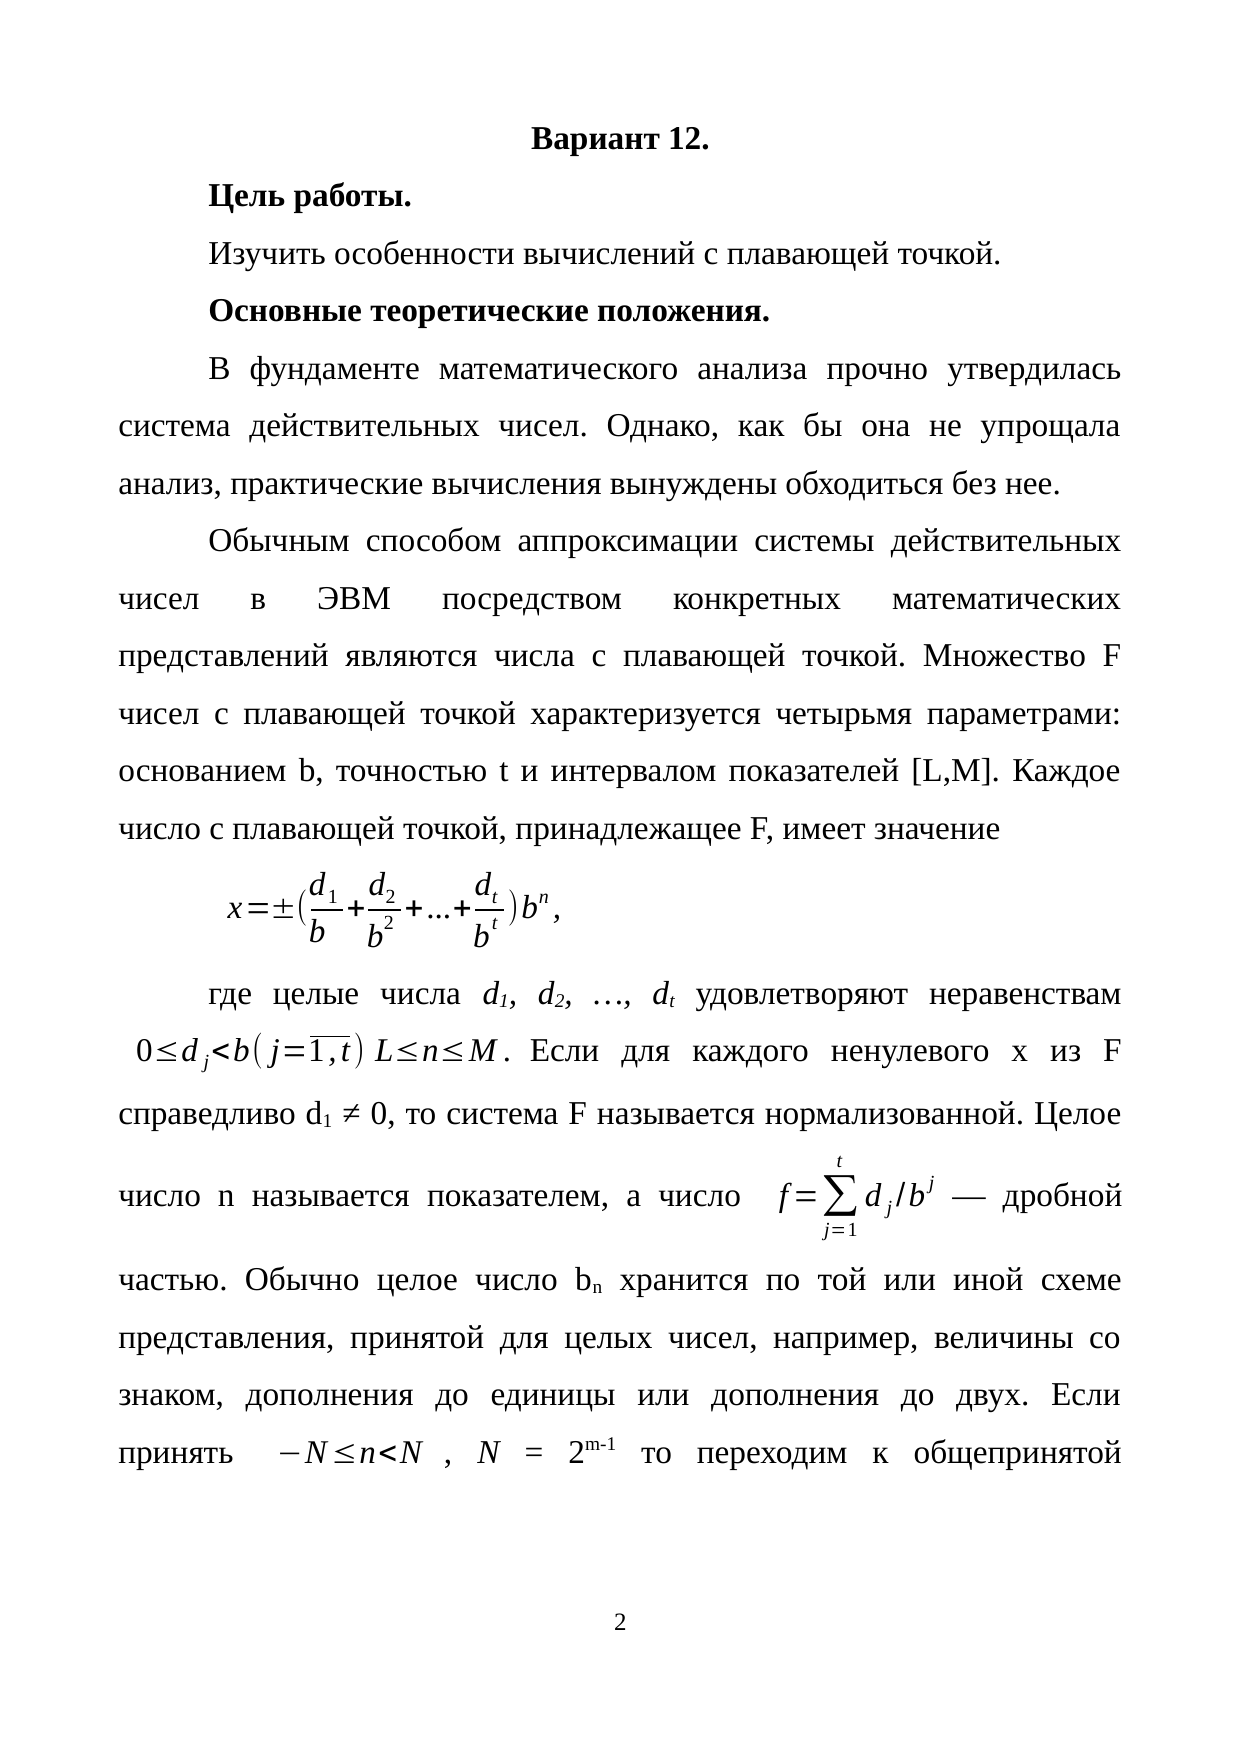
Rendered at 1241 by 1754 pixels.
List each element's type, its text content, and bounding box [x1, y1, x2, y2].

text Вариант 12. [118, 118, 1122, 156]
text Обычным способом аппроксимации системы действительных чисел в ЭВМ посредством конкретных математических представлений являются числа с плавающей точкой. Множество F чисел с плавающей точкой характеризуется четырьмя параметрами: основанием b, точностью t и интервалом показателей [L,M]. Каждое число с плавающей точкой, принадлежащее F, имеет значение [118, 521, 1122, 846]
text Изучить особенности вычислений с плавающей точкой. [118, 233, 1122, 271]
text где целые числа d1, d2, …, dt удовлетворяют неравенствам Если для каждого ненулевого x из F справедливо d1 ≠ 0, то система F называется нормализованной. Целое число n называется показателем, а число ― дробной частью. Обычно целое число bn хранится по той или иной схеме представления, принятой для целых чисел, например, величины со знаком, дополнения до единицы или дополнения до двух. Если принять , N = 2m-1 то переходим к общепринятой терминологии, при которой t — разрядность мантиссы, m — разрядность порядка. [118, 973, 1122, 1470]
text Основные теоретические положения. [118, 291, 1122, 329]
text В фундаменте математического анализа прочно утвердилась система действительных чисел. Однако, как бы она не упрощала анализ, практические вычисления вынуждены обходиться без нее. [118, 348, 1122, 501]
text Цель работы. [118, 176, 1122, 214]
